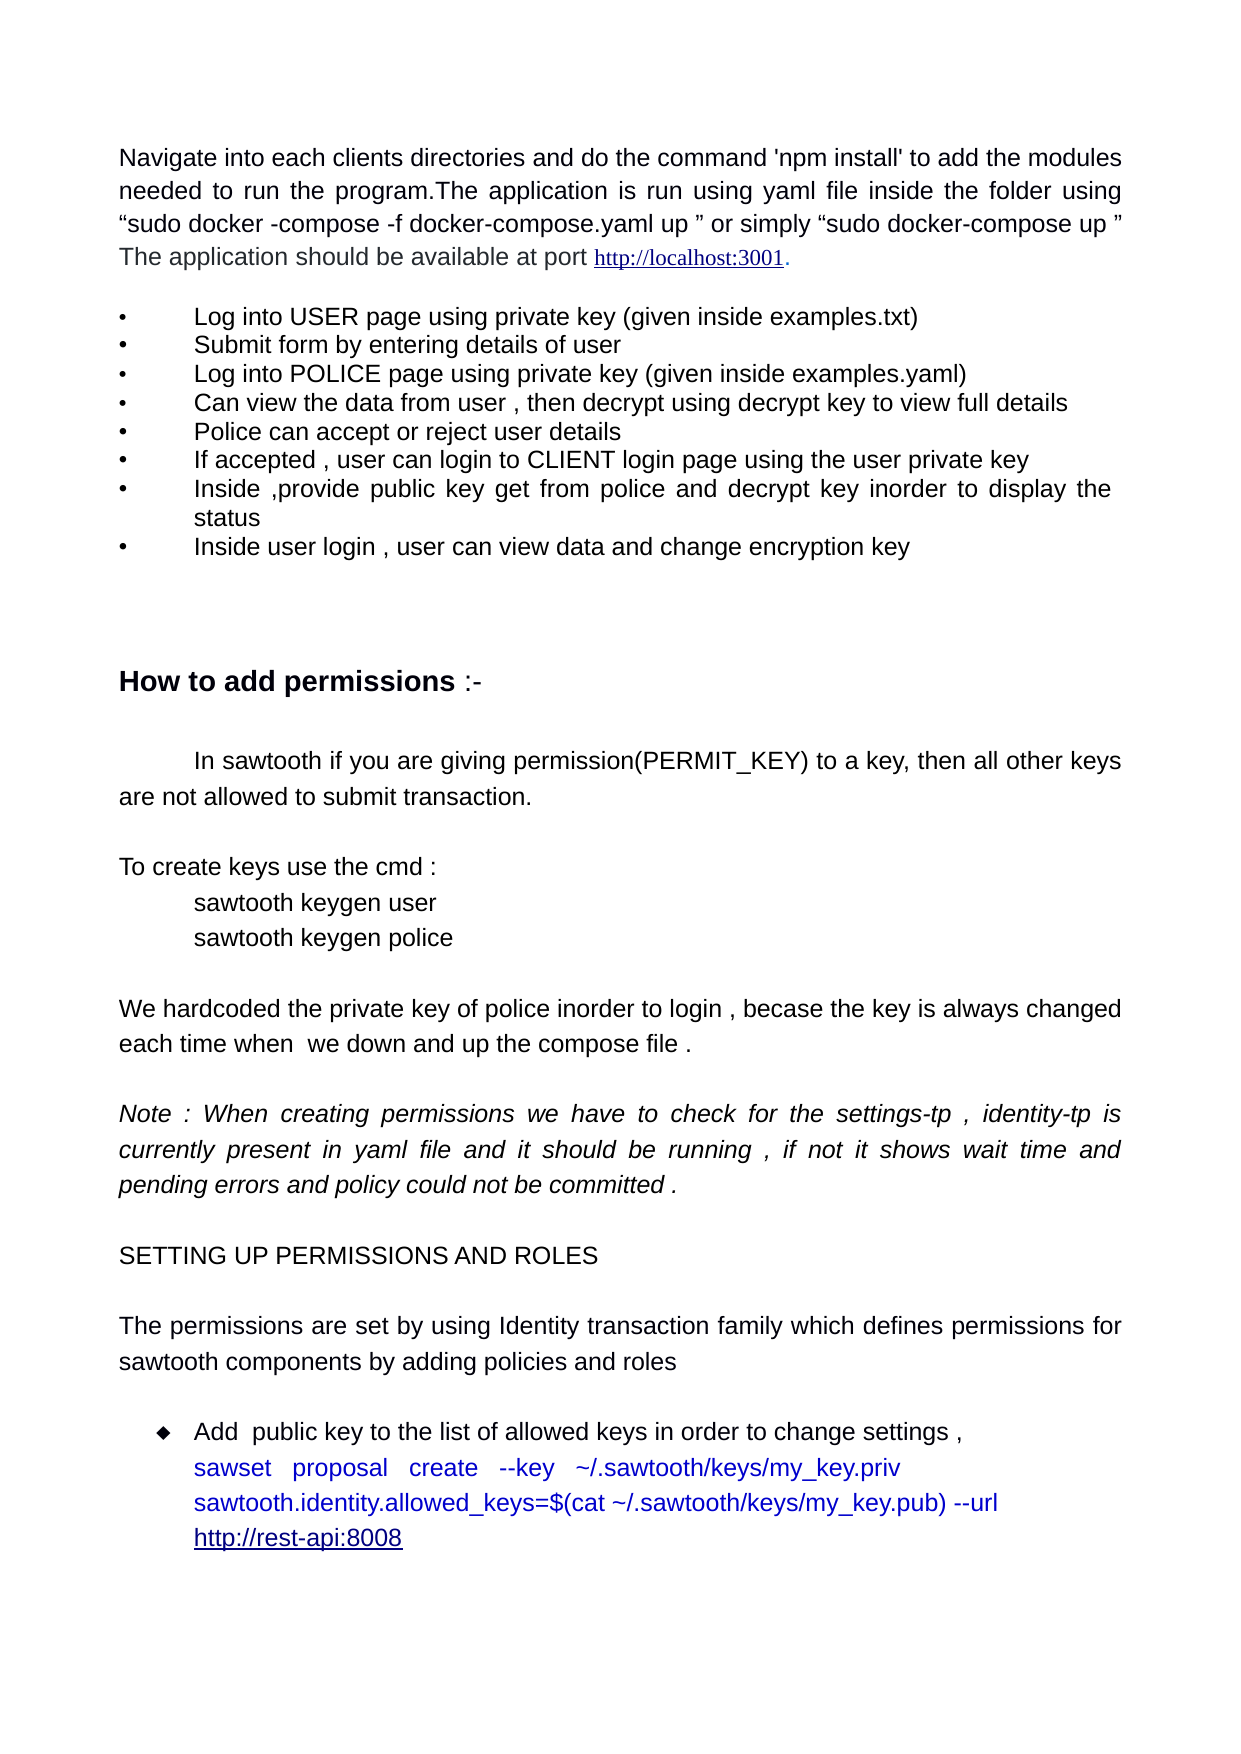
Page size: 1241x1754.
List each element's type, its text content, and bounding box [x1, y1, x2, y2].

list Navigate into each clients directories and do the command 'npm install' to add the modules needed to run the program.The application is run using yaml file inside the folder using “sudo docker -compose -f docker-compose.yaml up ” or simply “sudo docker-compose up ” The application should be available at port http://localhost:3001. [119, 143, 1123, 271]
list http://rest-api:8008 [156, 1523, 1123, 1552]
list sawtooth.identity.allowed_keys=$(cat ~/.sawtooth/keys/my_key.pub) --url [156, 1488, 1123, 1517]
text How to add permissions :- [119, 664, 1123, 697]
list Inside user login , user can view data and change encryption key [119, 532, 1123, 561]
list Submit form by entering details of user [119, 330, 1123, 359]
list sawset proposal create --key ~/.sawtooth/keys/my_key.priv [156, 1453, 1123, 1481]
text We hardcoded the private key of police inorder to login , becase the key is always changed each time when we down and up the compose file . [119, 993, 1123, 1058]
list Can view the data from user , then decrypt using decrypt key to view full details [119, 388, 1123, 417]
text sawtooth keygen user [119, 888, 1123, 916]
text The permissions are set by using Identity transaction family which defines permissions for sawtooth components by adding policies and roles [119, 1311, 1123, 1375]
list Inside ,provide public key get from police and decrypt key inorder to display the status [119, 474, 1123, 532]
text In sawtooth if you are giving permission(PERMIT_KEY) to a key, then all other keys are not allowed to submit transaction. [119, 746, 1123, 810]
list Police can accept or reject user details [119, 417, 1123, 446]
list Log into USER page using private key (given inside examples.txt) [119, 302, 1123, 330]
list If accepted , user can login to CLIENT login page using the user private key [119, 446, 1123, 474]
text Note : When creating permissions we have to check for the settings-tp , identity-tp is currently present in yaml file and it should be running , if not it shows wait time and pending errors and policy could not be committed . [119, 1099, 1123, 1199]
text SETTING UP PERMISSIONS AND ROLES [119, 1241, 1123, 1269]
list Log into POLICE page using private key (given inside examples.yaml) [119, 359, 1123, 388]
text To create keys use the cmd : [119, 852, 1123, 881]
text sawtooth keygen police [119, 923, 1123, 952]
list Add public key to the list of allowed keys in order to change settings , [156, 1417, 1123, 1446]
